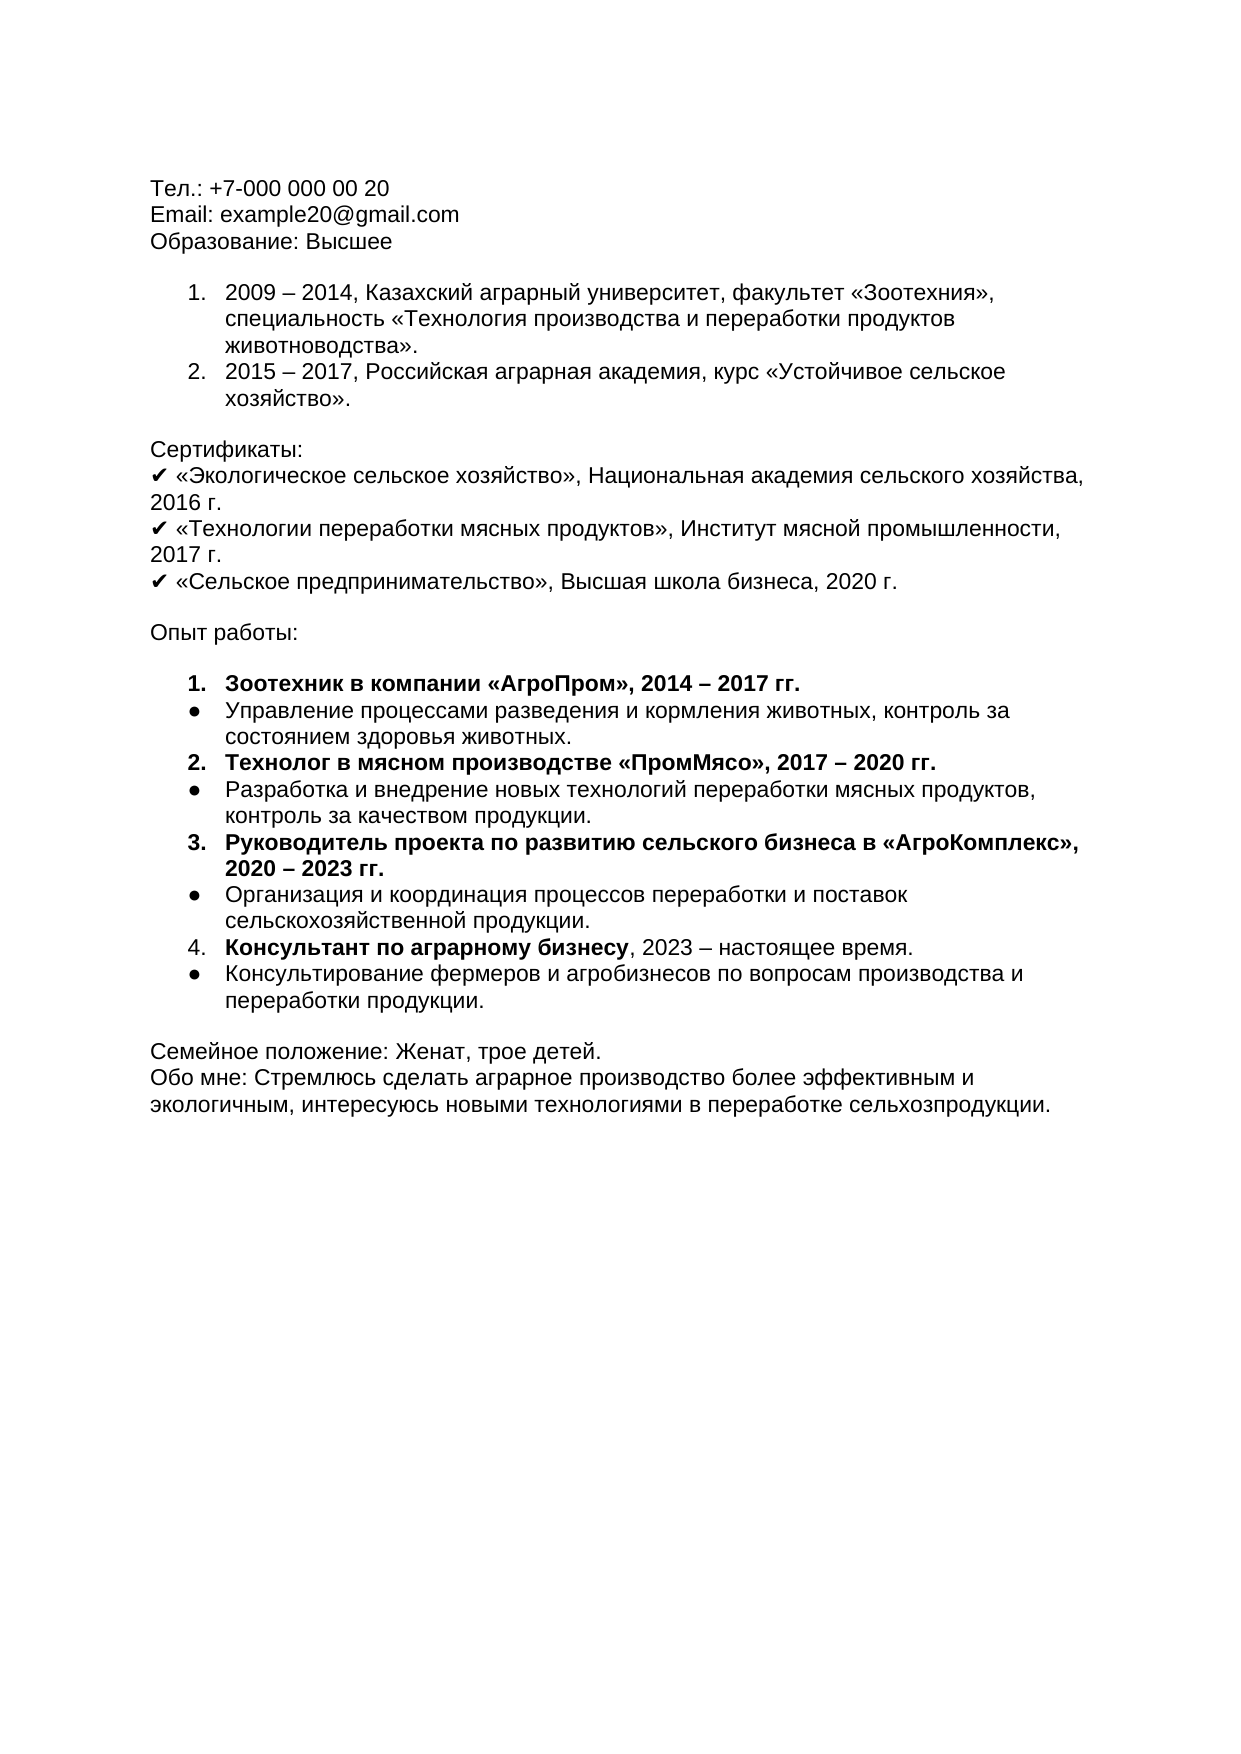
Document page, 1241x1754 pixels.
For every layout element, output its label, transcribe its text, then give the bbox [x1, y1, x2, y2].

list Управление процессами разведения и кормления животных, контроль за состоянием здоровья животных. [187, 697, 1090, 749]
text Семейное положение: Женат, трое детей. Обо мне: Стремлюсь сделать аграрное производство более эффективным и экологичным, интересуюсь новыми технологиями в переработке сельхозпродукции. [150, 1038, 1090, 1117]
text Тел.: +7-000 000 00 20 Email: example20@gmail.com Образование: Высшее [150, 175, 1090, 254]
list Зоотехник в компании «АгроПром», 2014 – 2017 гг. [187, 670, 1090, 697]
text Сертификаты: ✔️ «Экологическое сельское хозяйство», Национальная академия сельского хозяйства, 2016 г. ✔️ «Технологии переработки мясных продуктов», Институт мясной промышленности, 2017 г. ✔️ «Сельское предпринимательство», Высшая школа бизнеса, 2020 г. [150, 436, 1090, 594]
list 2015 – 2017, Российская аграрная академия, курс «Устойчивое сельское хозяйство». [187, 358, 1090, 411]
text Опыт работы: [150, 619, 1090, 645]
list Консультирование фермеров и агробизнесов по вопросам производства и переработки продукции. [187, 960, 1090, 1013]
list Разработка и внедрение новых технологий переработки мясных продуктов, контроль за качеством продукции. [187, 776, 1090, 828]
list Консультант по аграрному бизнесу, 2023 – настоящее время. [187, 934, 1090, 960]
list 2009 – 2014, Казахский аграрный университет, факультет «Зоотехния», специальность «Технология производства и переработки продуктов животноводства». [187, 279, 1090, 358]
list Руководитель проекта по развитию сельского бизнеса в «АгроКомплекс», 2020 – 2023 гг. [187, 828, 1090, 881]
list Организация и координация процессов переработки и поставок сельскохозяйственной продукции. [187, 881, 1090, 934]
list Технолог в мясном производстве «ПромМясо», 2017 – 2020 гг. [187, 749, 1090, 776]
